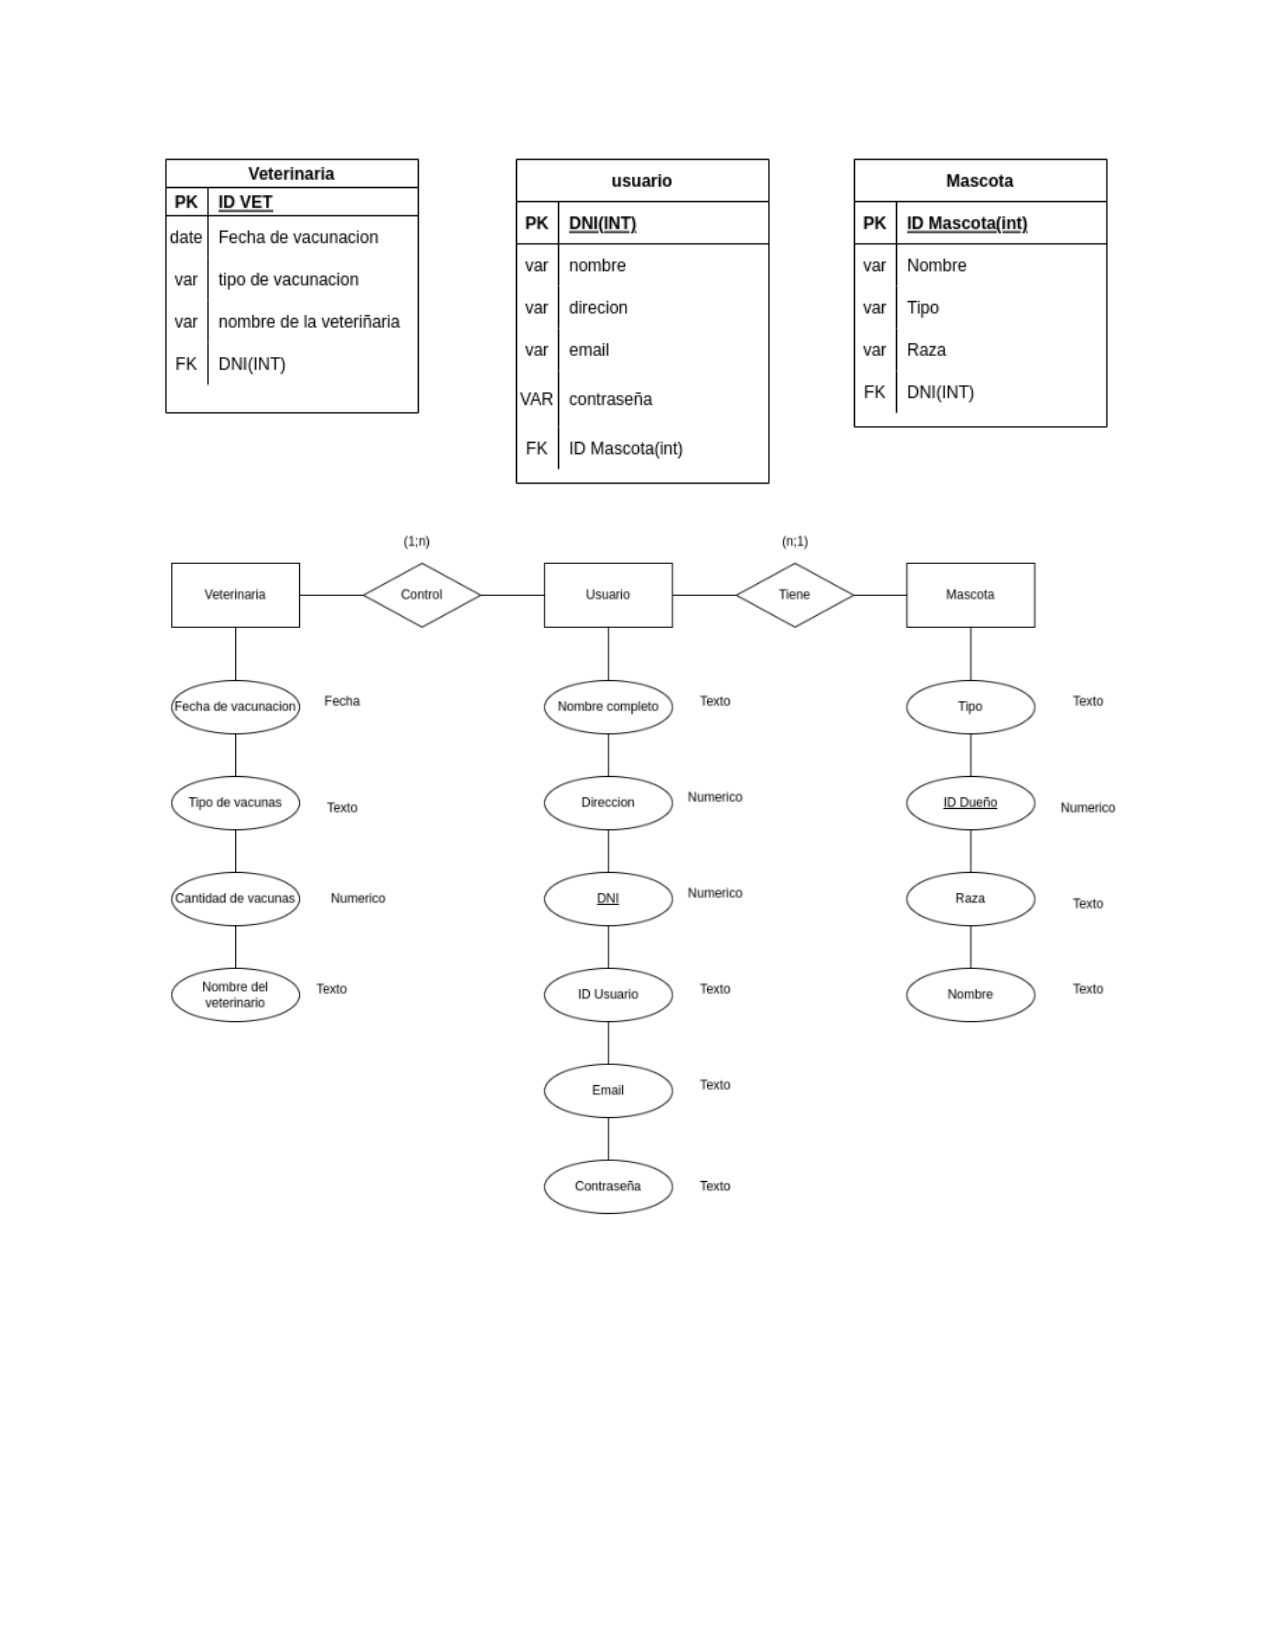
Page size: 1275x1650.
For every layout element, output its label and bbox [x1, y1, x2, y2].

picture [150, 150, 1125, 494]
picture [150, 519, 1125, 1226]
